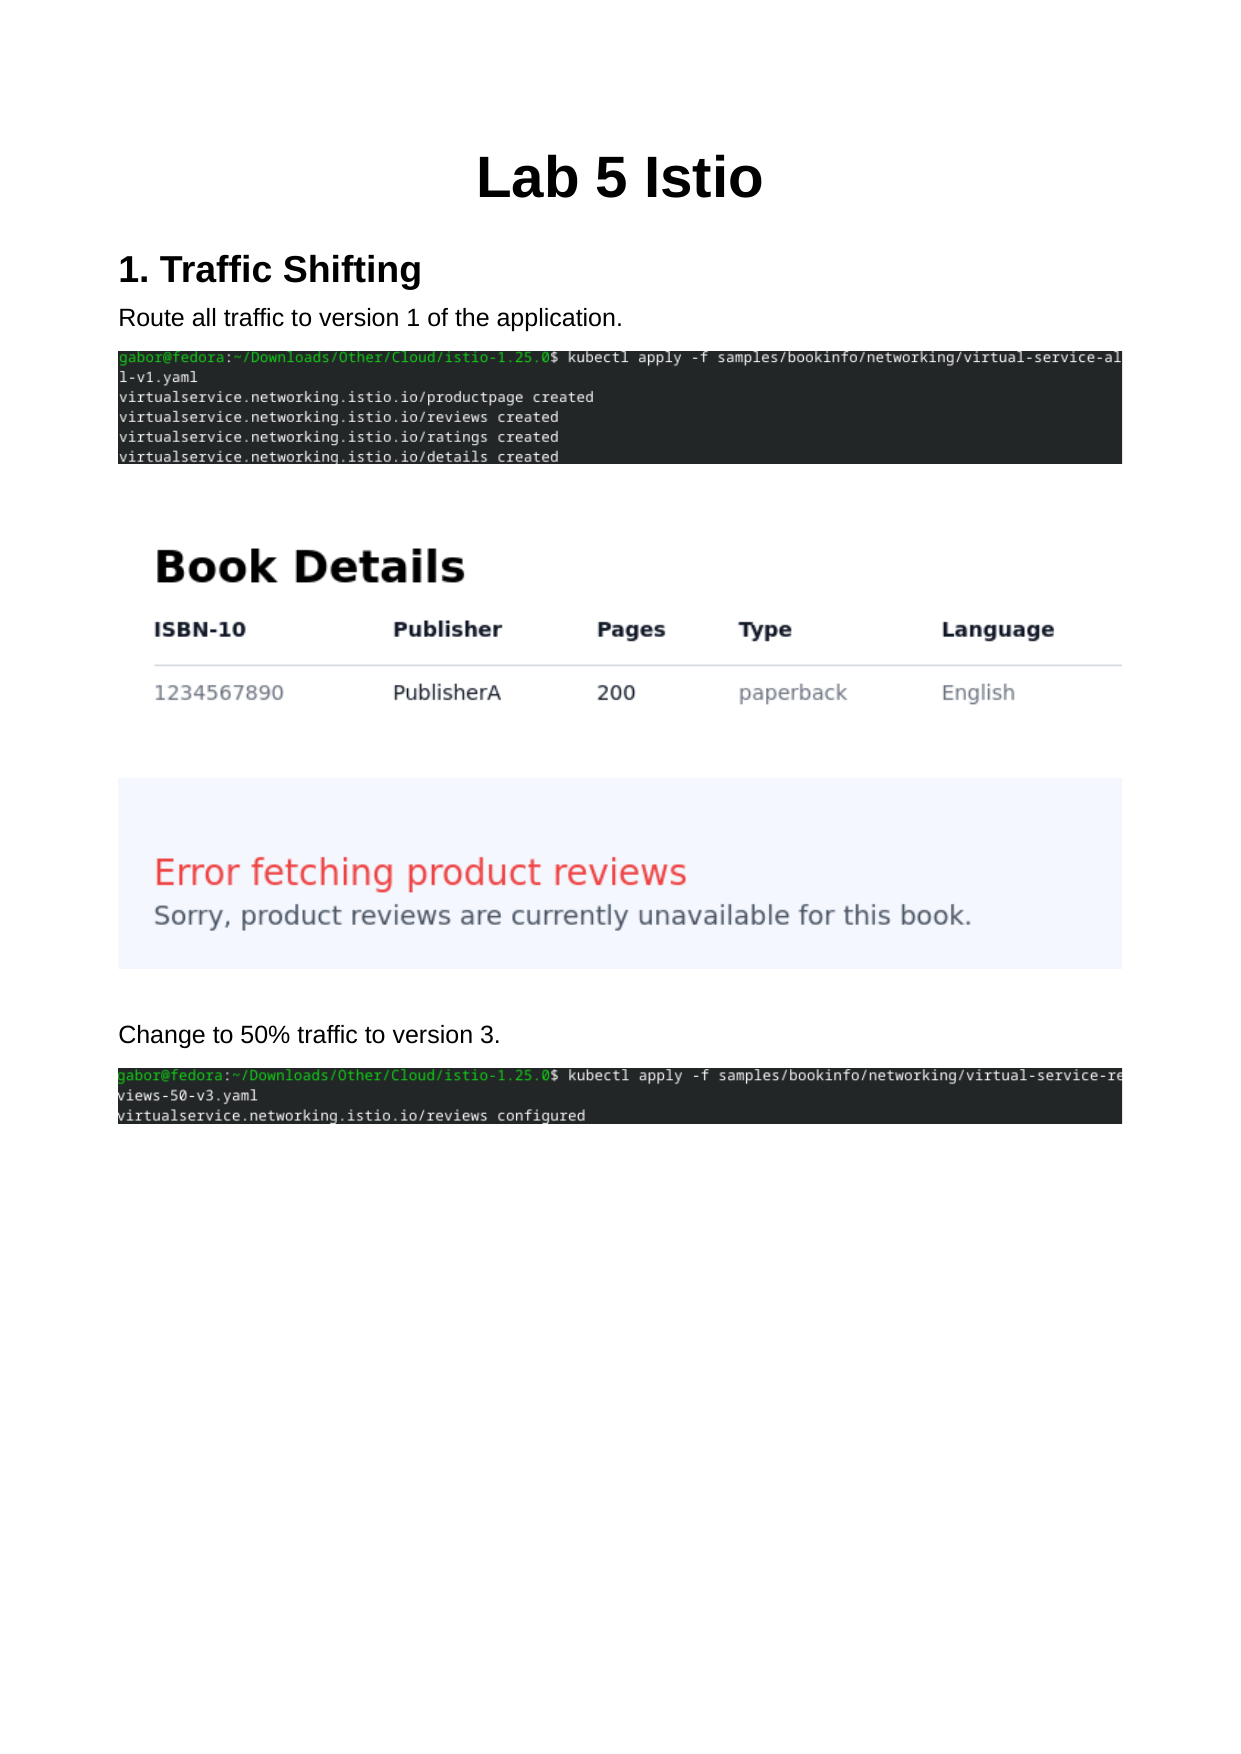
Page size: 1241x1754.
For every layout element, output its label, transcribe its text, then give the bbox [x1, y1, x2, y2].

title Lab 5 Istio [118, 143, 1122, 210]
picture [118, 515, 1123, 969]
subtitle 1. Traffic Shifting [118, 248, 1122, 291]
picture [118, 351, 1123, 464]
text Change to 50% traffic to version 3. [118, 1021, 1122, 1049]
picture [118, 1068, 1123, 1124]
text Route all traffic to version 1 of the application. [118, 303, 1122, 332]
